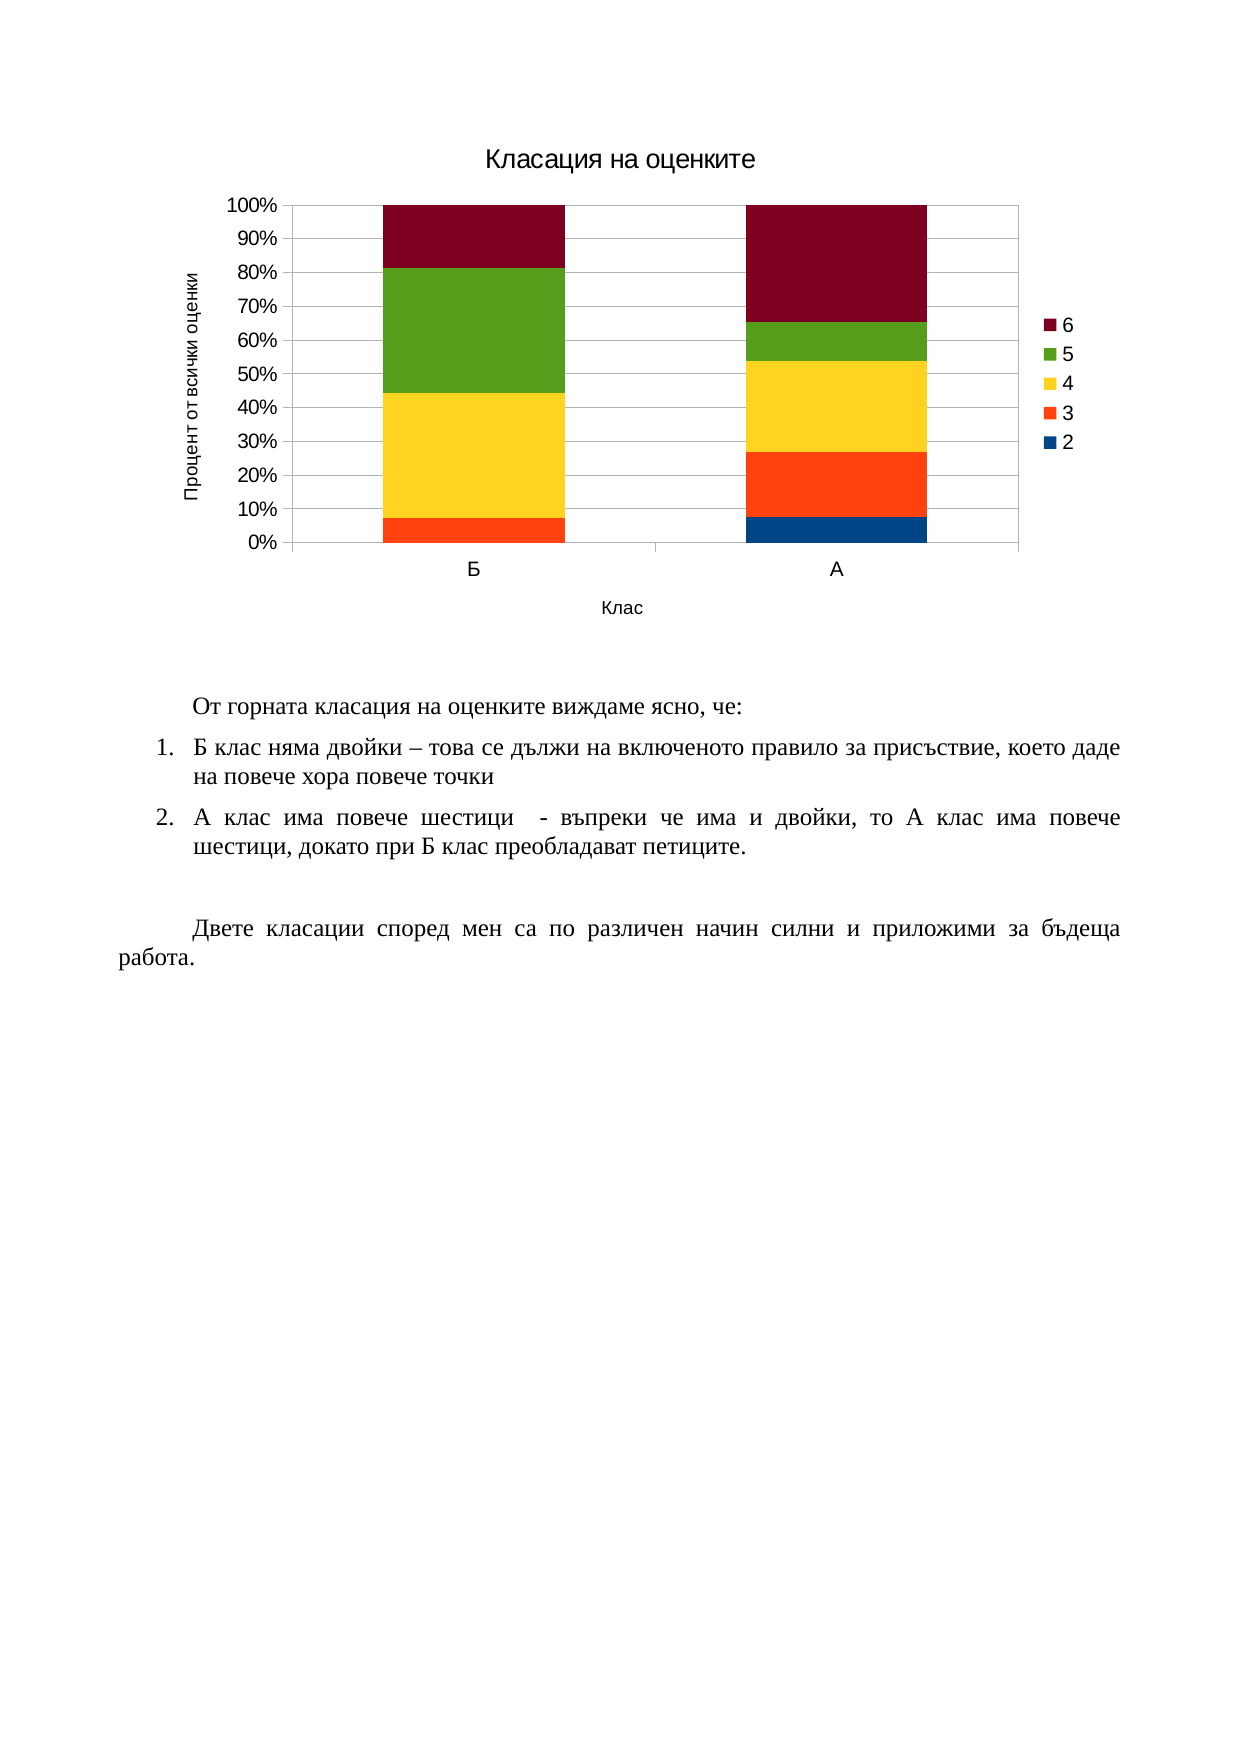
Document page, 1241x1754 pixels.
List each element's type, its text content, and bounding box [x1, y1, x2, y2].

list А клас има повече шестици - въпреки че има и двойки, то А клас има повече шестици, докато при Б клас преобладават петиците. [156, 802, 1122, 859]
text От горната класация на оценките виждаме ясно, че: [118, 691, 1122, 719]
list Б клас няма двойки – това се дължи на включеното правило за присъствие, което даде на повече хора повече точки [156, 732, 1122, 789]
text Двете класации според мен са по различен начин силни и приложими за бъдеща работа. [118, 913, 1122, 971]
